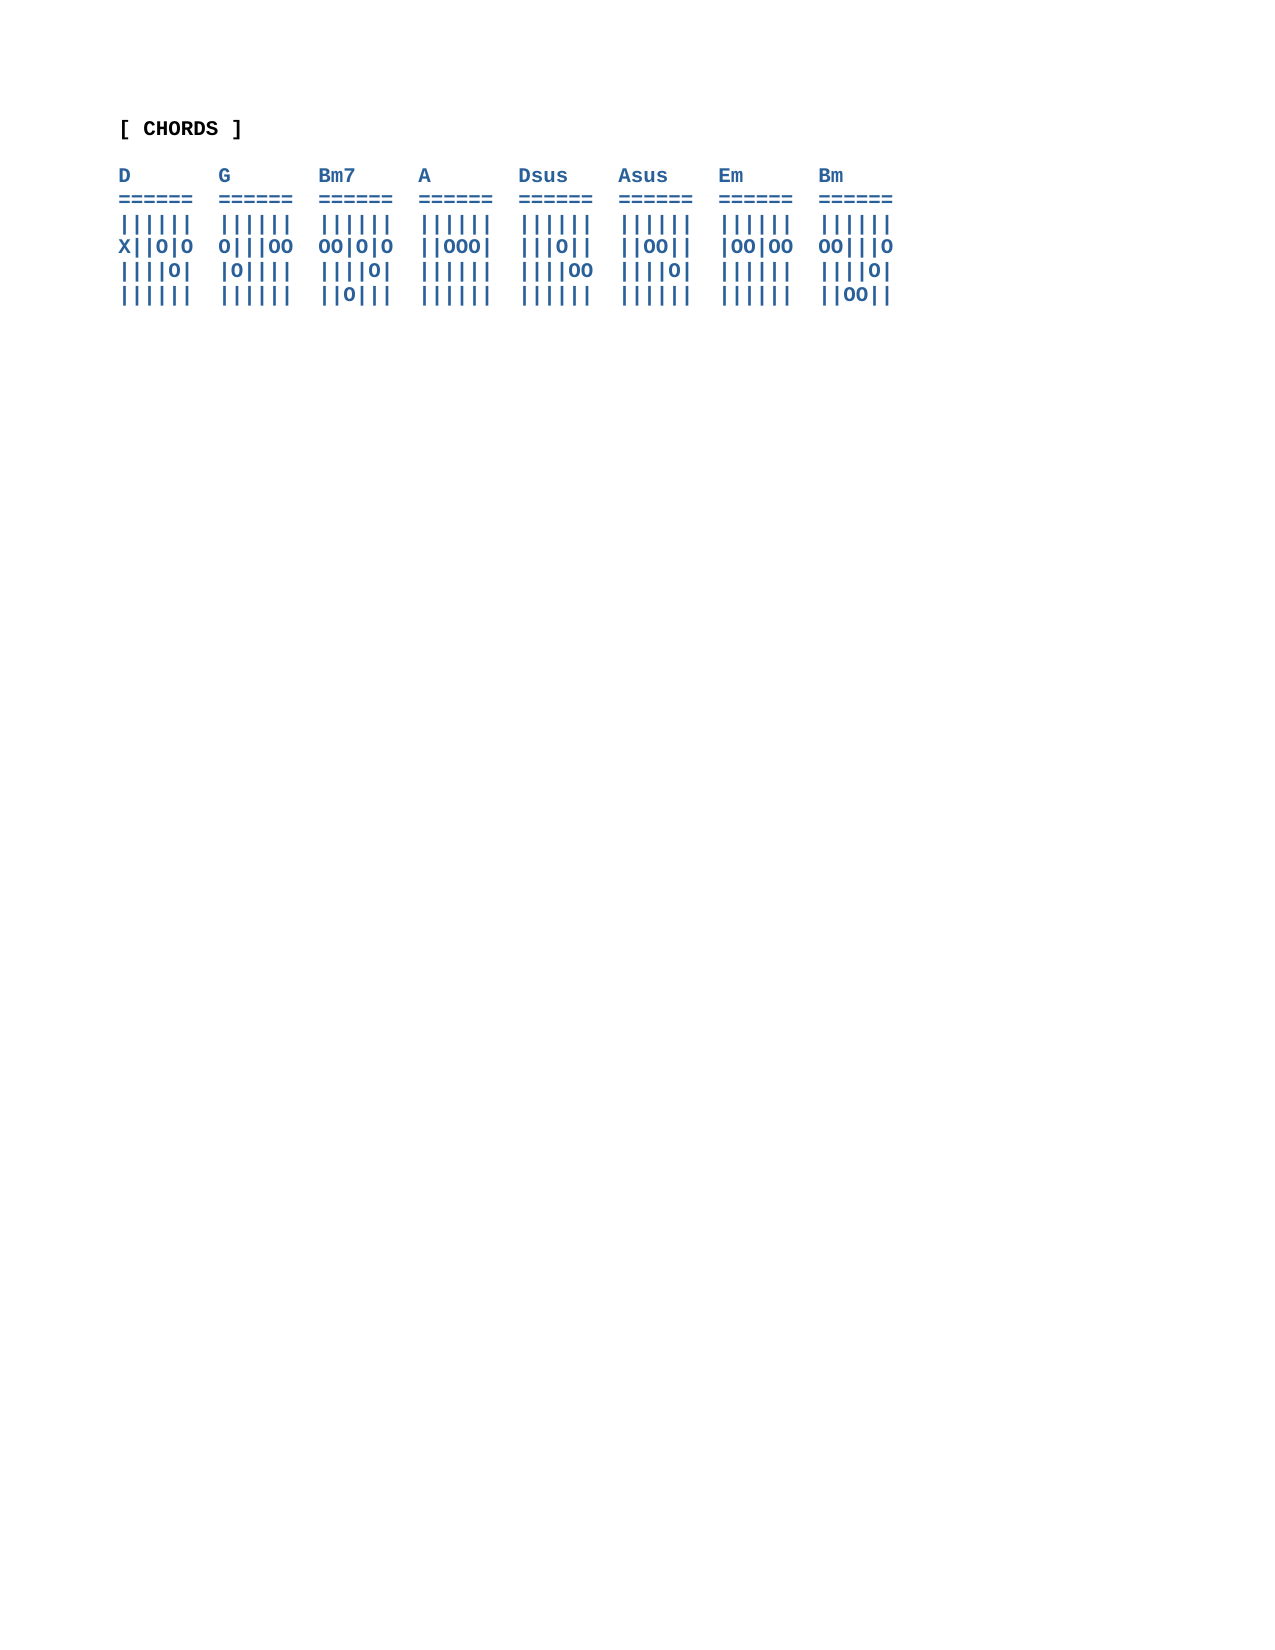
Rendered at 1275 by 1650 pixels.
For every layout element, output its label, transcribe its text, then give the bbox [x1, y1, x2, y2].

text ||||O| |O|||| ||||O| |||||| ||||OO ||||O| |||||| ||||O| [118, 260, 1157, 284]
text D G Bm7 A Dsus Asus Em Bm [118, 165, 1157, 189]
text X||O|O O|||OO OO|O|O ||OOO| |||O|| ||OO|| |OO|OO OO|||O [118, 236, 1157, 260]
text [ CHORDS ] [118, 118, 1157, 142]
text |||||| |||||| ||O||| |||||| |||||| |||||| |||||| ||OO|| [118, 284, 1157, 307]
text |||||| |||||| |||||| |||||| |||||| |||||| |||||| |||||| [118, 213, 1157, 236]
text ====== ====== ====== ====== ====== ====== ====== ====== [118, 189, 1157, 213]
